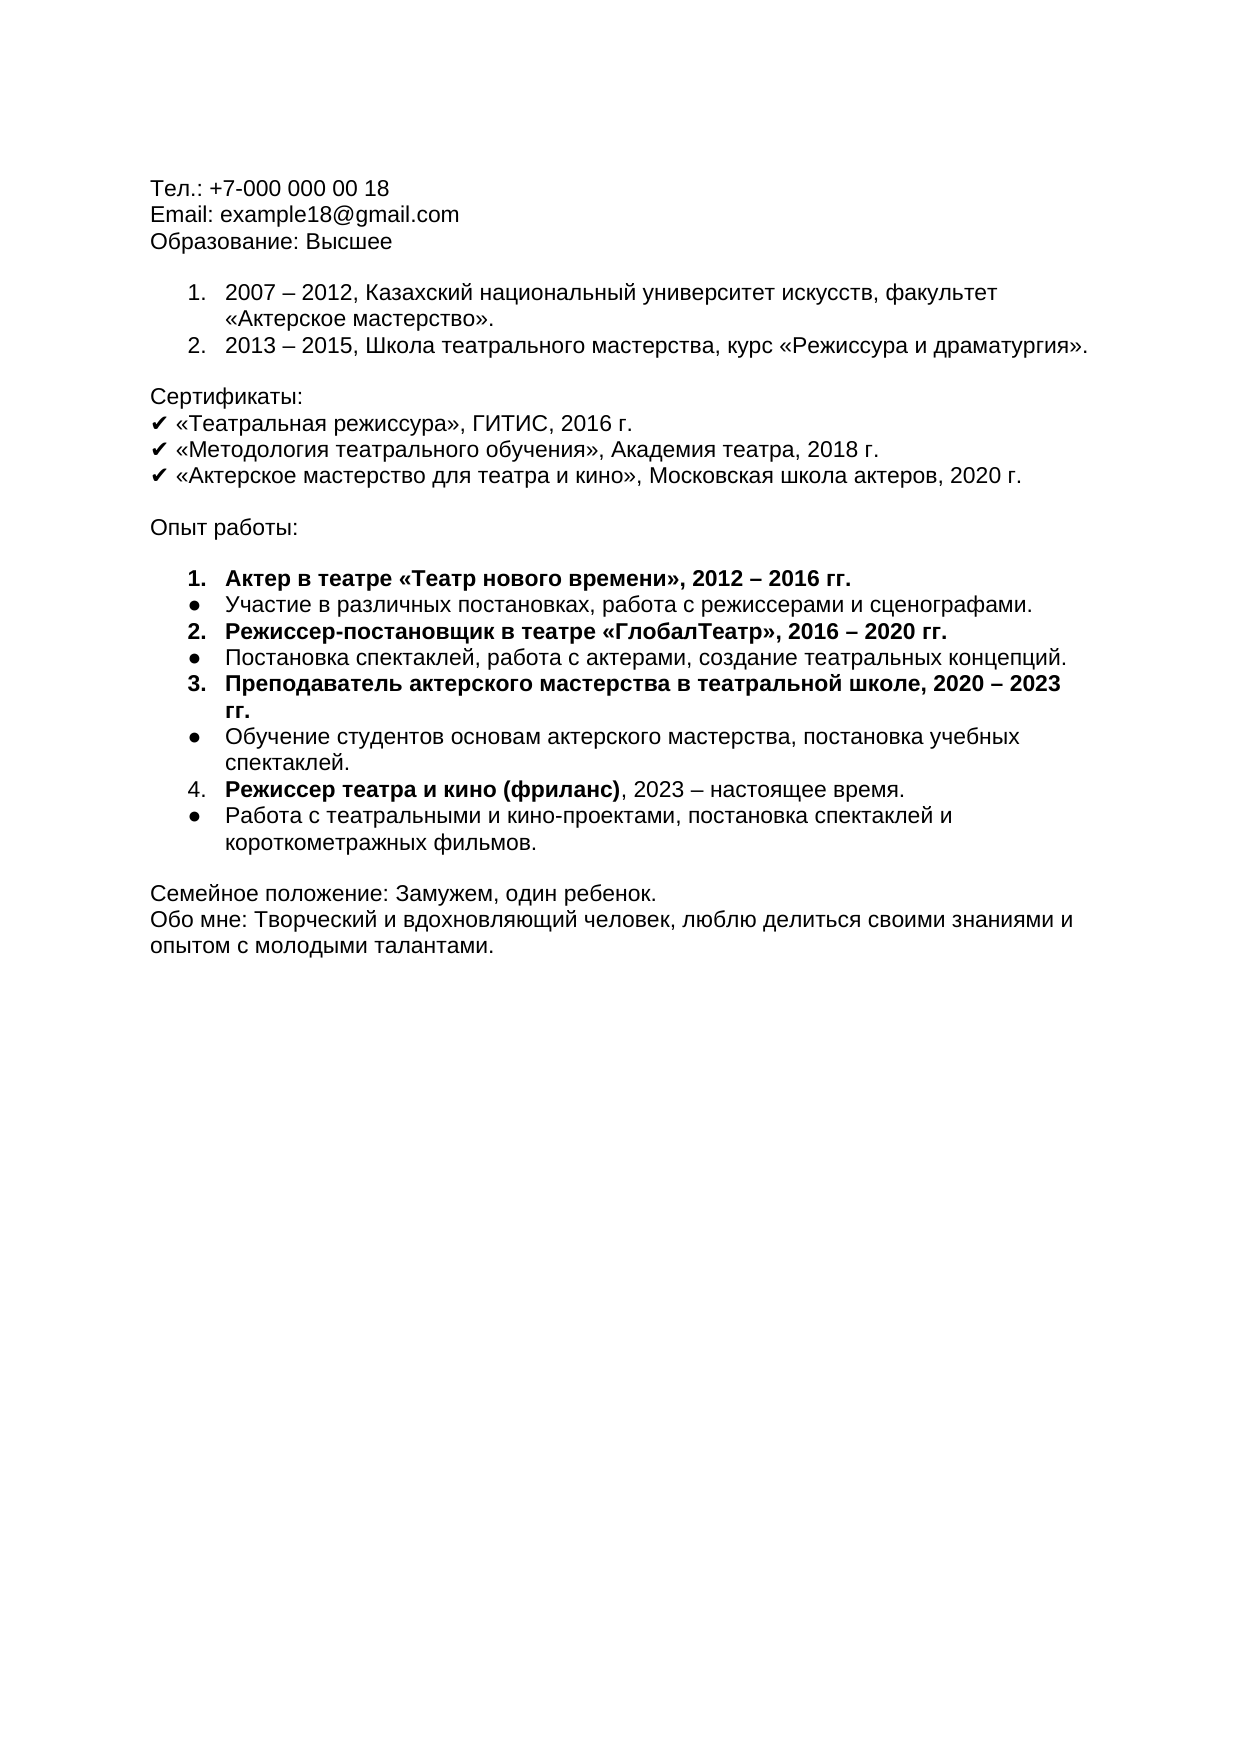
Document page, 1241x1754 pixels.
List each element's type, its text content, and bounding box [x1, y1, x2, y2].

list Актер в театре «Театр нового времени», 2012 – 2016 гг. [187, 565, 1090, 591]
list 2013 – 2015, Школа театрального мастерства, курс «Режиссура и драматургия». [187, 332, 1090, 358]
list Работа с театральными и кино-проектами, постановка спектаклей и короткометражных фильмов. [187, 802, 1090, 855]
list Постановка спектаклей, работа с актерами, создание театральных концепций. [187, 644, 1090, 670]
text Сертификаты: ✔️ «Театральная режиссура», ГИТИС, 2016 г. ✔️ «Методология театрального обучения», Академия театра, 2018 г. ✔️ «Актерское мастерство для театра и кино», Московская школа актеров, 2020 г. [150, 383, 1090, 488]
list 2007 – 2012, Казахский национальный университет искусств, факультет «Актерское мастерство». [187, 279, 1090, 332]
text Семейное положение: Замужем, один ребенок. Обо мне: Творческий и вдохновляющий человек, люблю делиться своими знаниями и опытом с молодыми талантами. [150, 880, 1090, 959]
list Режиссер-постановщик в театре «ГлобалТеатр», 2016 – 2020 гг. [187, 618, 1090, 644]
list Режиссер театра и кино (фриланс), 2023 – настоящее время. [187, 776, 1090, 802]
text Опыт работы: [150, 513, 1090, 540]
list Участие в различных постановках, работа с режиссерами и сценографами. [187, 591, 1090, 618]
text Тел.: +7-000 000 00 18 Email: example18@gmail.com Образование: Высшее [150, 175, 1090, 254]
list Обучение студентов основам актерского мастерства, постановка учебных спектаклей. [187, 723, 1090, 776]
list Преподаватель актерского мастерства в театральной школе, 2020 – 2023 гг. [187, 670, 1090, 723]
